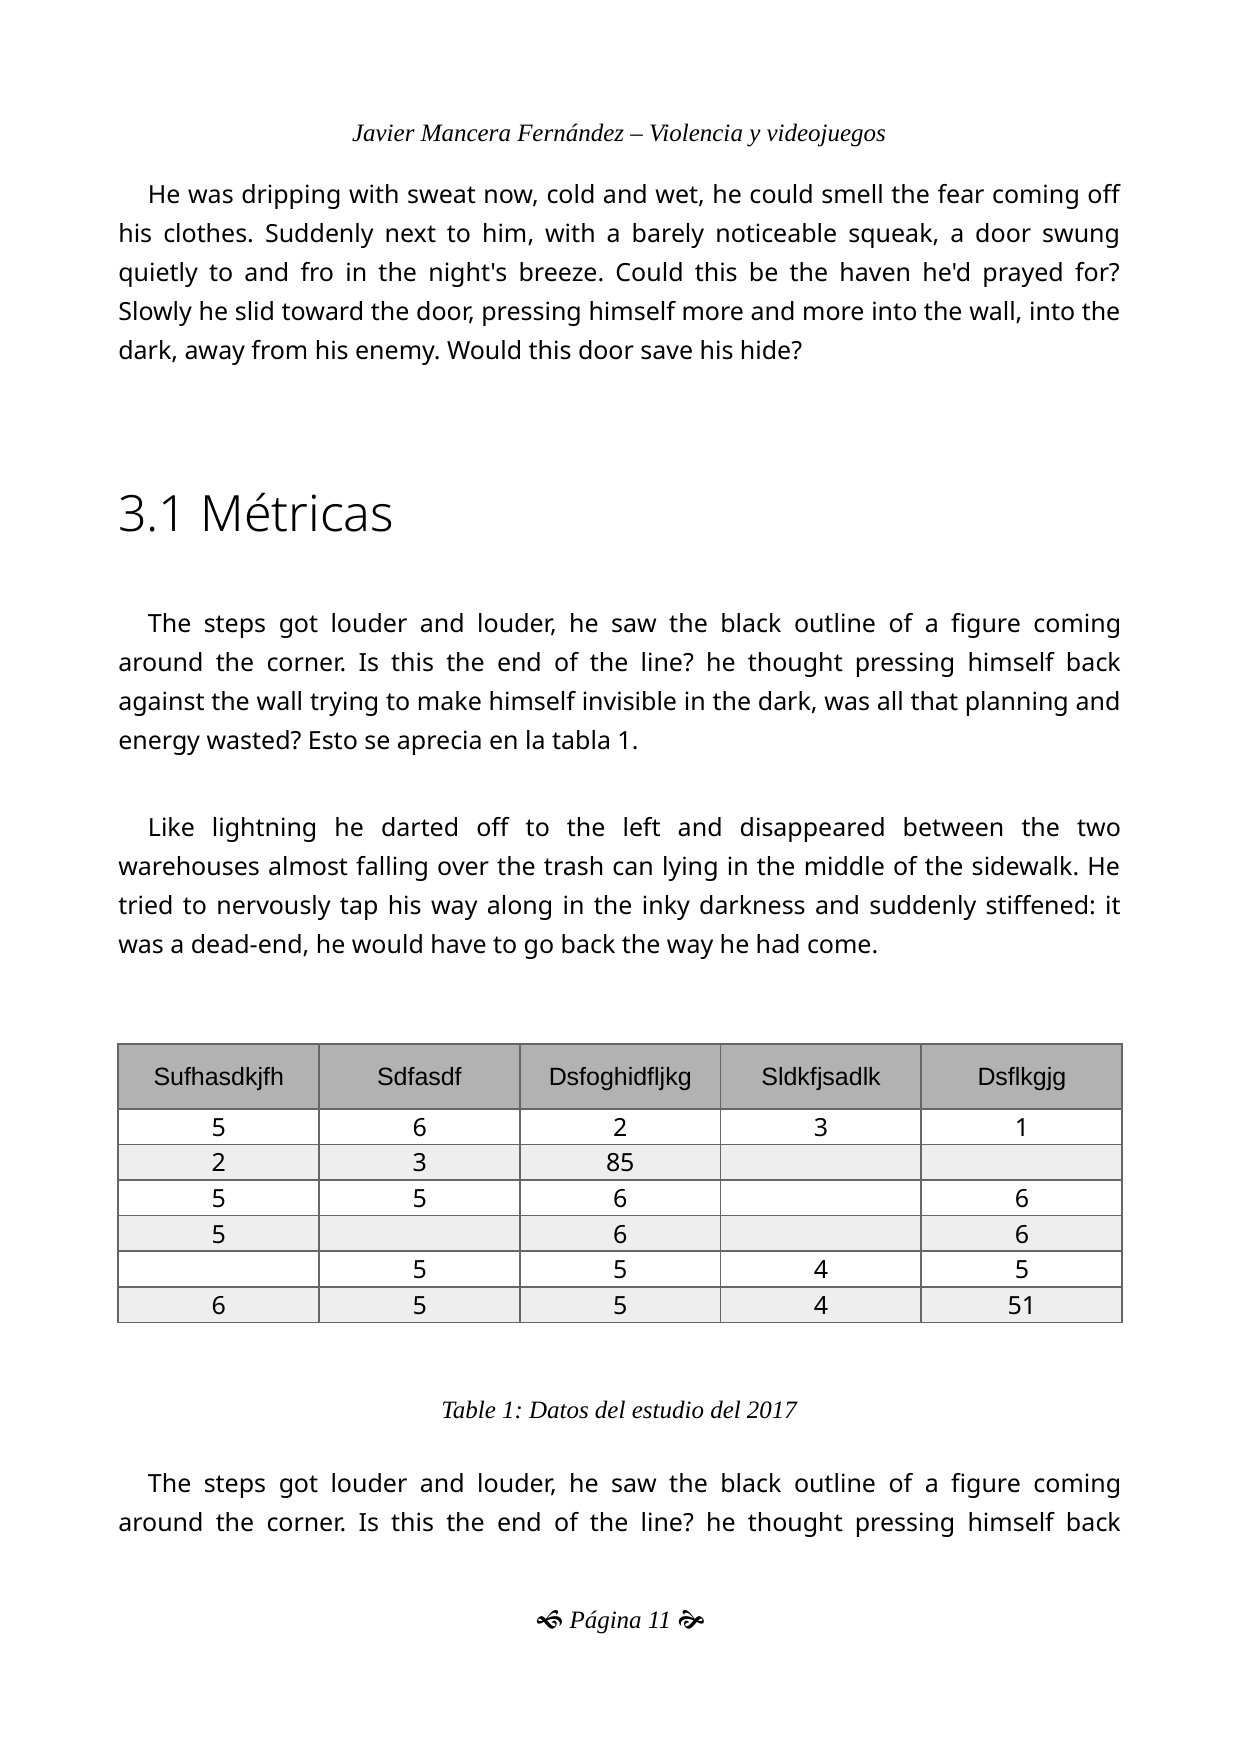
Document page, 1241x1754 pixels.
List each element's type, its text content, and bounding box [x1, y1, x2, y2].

text Like lightning he darted off to the left and disappeared between the two warehouses almost falling over the trash can lying in the middle of the sidewalk. He tried to nervously tap his way along in the inky darkness and suddenly stiffened: it was a dead-end, he would have to go back the way he had come. [118, 809, 1122, 961]
table_cell 6 [119, 1288, 318, 1322]
table_cell 5 [119, 1216, 318, 1250]
text The steps got louder and louder, he saw the black outline of a figure coming around the corner. Is this the end of the line? he thought pressing himself back [118, 1466, 1122, 1539]
table_cell 1 [922, 1110, 1121, 1143]
table_cell [320, 1216, 519, 1250]
text He was dripping with sweat now, cold and wet, he could smell the fear coming off his clothes. Suddenly next to him, with a barely noticeable squeak, a door swung quietly to and fro in the night's breeze. Could this be the haven he'd prayed for? Slowly he slid toward the door, pressing himself more and more into the wall, into the dark, away from his enemy. Would this door save his hide? [118, 176, 1122, 367]
table_header Dsflkgjg [922, 1045, 1121, 1108]
table_cell 6 [922, 1181, 1121, 1215]
subtitle 3.1 Métricas [118, 478, 1122, 547]
table_cell 85 [521, 1145, 720, 1179]
table_cell [721, 1181, 920, 1215]
table_cell 2 [119, 1145, 318, 1179]
table_header Sdfasdf [320, 1045, 519, 1108]
table_cell 5 [119, 1181, 318, 1215]
table_cell 4 [721, 1252, 920, 1286]
table_cell 6 [521, 1216, 720, 1250]
table_cell 2 [521, 1110, 720, 1143]
table_cell [721, 1145, 920, 1179]
table_header Sufhasdkjfh [119, 1045, 318, 1108]
table_cell 5 [320, 1288, 519, 1322]
table_cell [922, 1145, 1121, 1179]
table_cell 3 [721, 1110, 920, 1143]
table_cell 5 [320, 1252, 519, 1286]
table_cell 51 [922, 1288, 1121, 1322]
text The steps got louder and louder, he saw the black outline of a figure coming around the corner. Is this the end of the line? he thought pressing himself back against the wall trying to make himself invisible in the dark, was all that planning and energy wasted? Esto se aprecia en la tabla 1. [118, 606, 1122, 757]
table_header Dsfoghidfljkg [521, 1045, 720, 1108]
table_cell 6 [922, 1216, 1121, 1250]
table_cell 5 [521, 1252, 720, 1286]
table_cell [119, 1252, 318, 1286]
table_cell 4 [721, 1288, 920, 1322]
table_header Sldkfjsadlk [721, 1045, 920, 1108]
table_cell 3 [320, 1145, 519, 1179]
table_cell 6 [521, 1181, 720, 1215]
table_cell 6 [320, 1110, 519, 1143]
text Table 1: Datos del estudio del 2017 [118, 1395, 1122, 1423]
table_cell 5 [119, 1110, 318, 1143]
table_cell 5 [922, 1252, 1121, 1286]
table_cell 5 [521, 1288, 720, 1322]
table_cell [721, 1216, 920, 1250]
table_cell 5 [320, 1181, 519, 1215]
